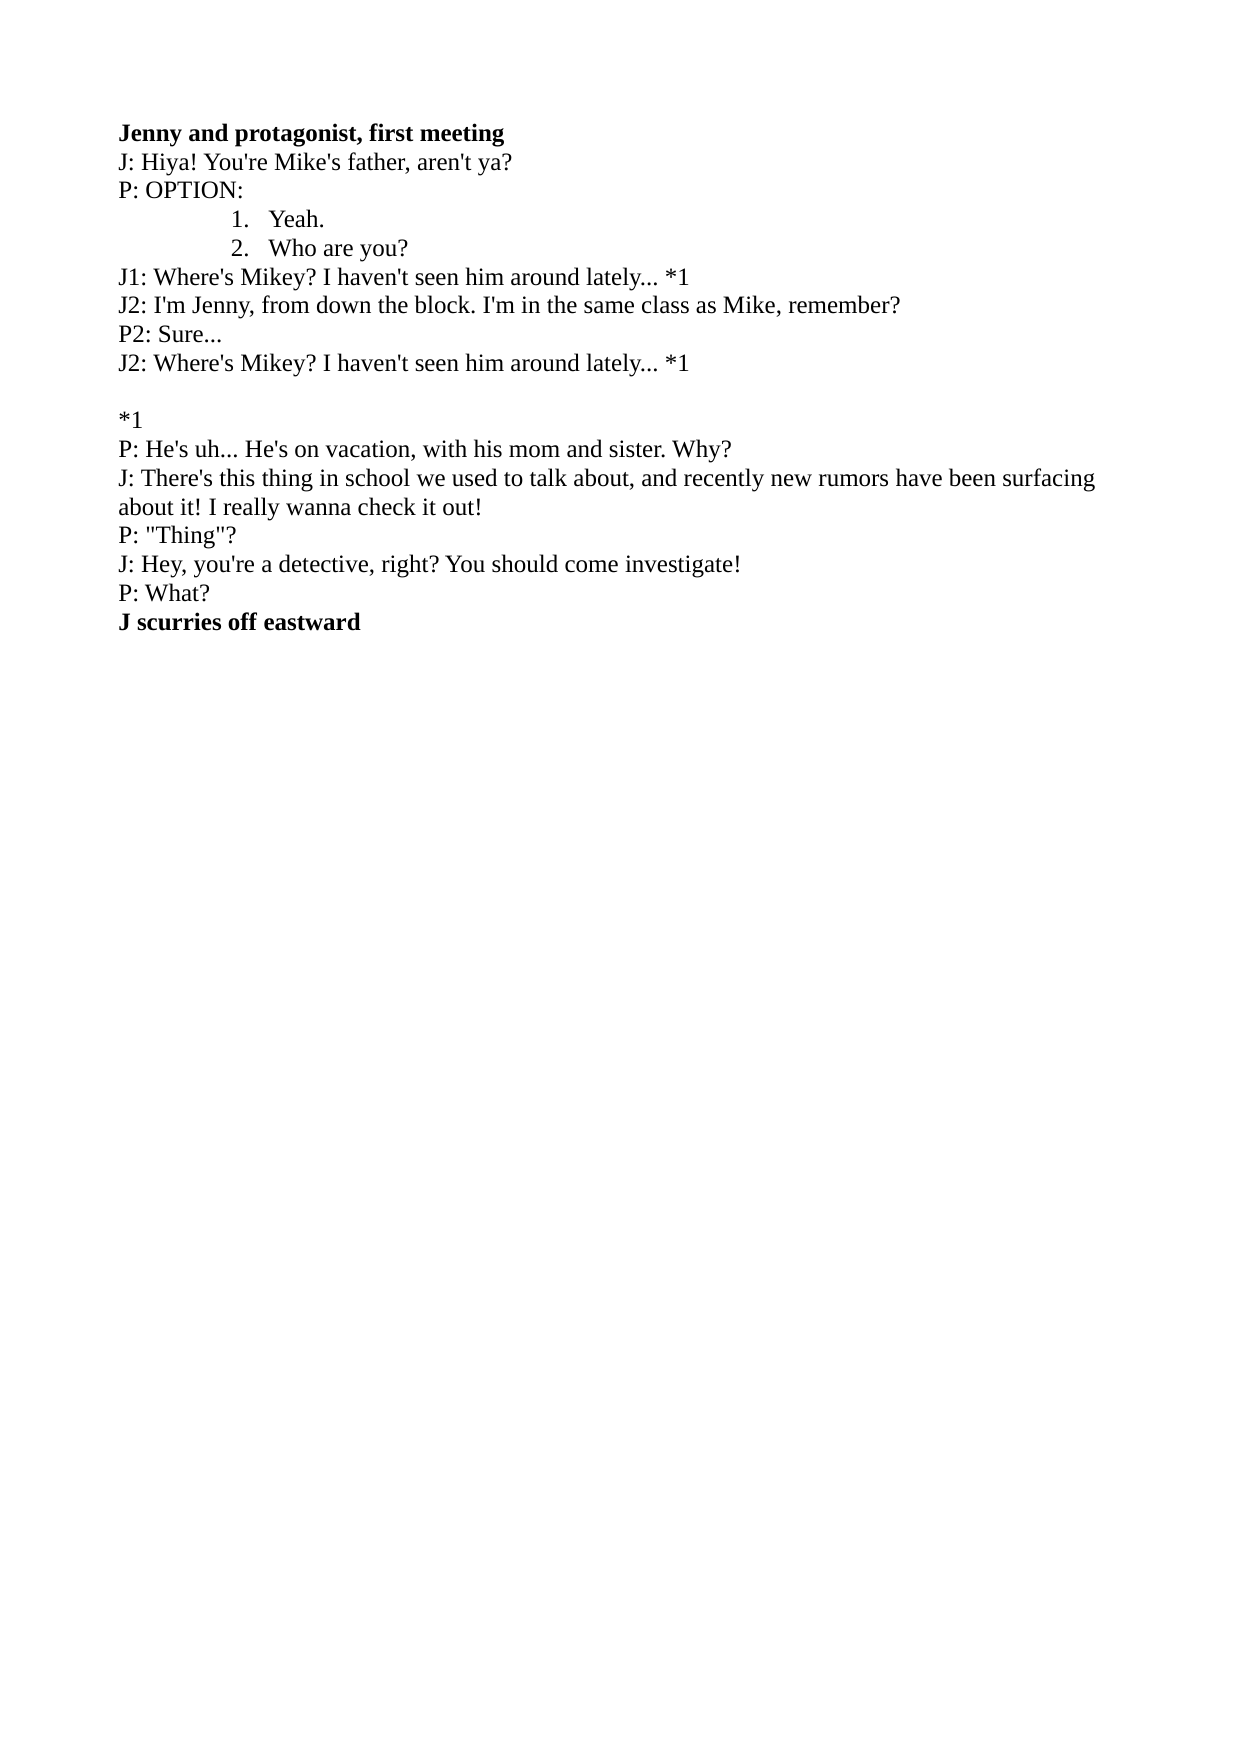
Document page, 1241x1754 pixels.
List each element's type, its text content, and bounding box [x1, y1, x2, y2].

text J2: Where's Mikey? I haven't seen him around lately... *1 [118, 348, 1122, 377]
text J2: I'm Jenny, from down the block. I'm in the same class as Mike, remember? [118, 291, 1122, 319]
text P: "Thing"? [118, 521, 1122, 549]
text *1 [118, 406, 1122, 434]
text J: There's this thing in school we used to talk about, and recently new rumors have been surfacing about it! I really wanna check it out! [118, 463, 1122, 521]
text Jenny and protagonist, first meeting [118, 118, 1122, 147]
text J: Hiya! You're Mike's father, aren't ya? [118, 147, 1122, 176]
text P: He's uh... He's on vacation, with his mom and sister. Why? [118, 434, 1122, 463]
text P2: Sure... [118, 319, 1122, 348]
text P: What? [118, 578, 1122, 607]
text J scurries off eastward [118, 607, 1122, 636]
list Who are you? [231, 233, 1122, 262]
text P: OPTION: [118, 176, 1122, 204]
text J: Hey, you're a detective, right? You should come investigate! [118, 549, 1122, 578]
list Yeah. [231, 204, 1122, 233]
text J1: Where's Mikey? I haven't seen him around lately... *1 [118, 262, 1122, 291]
